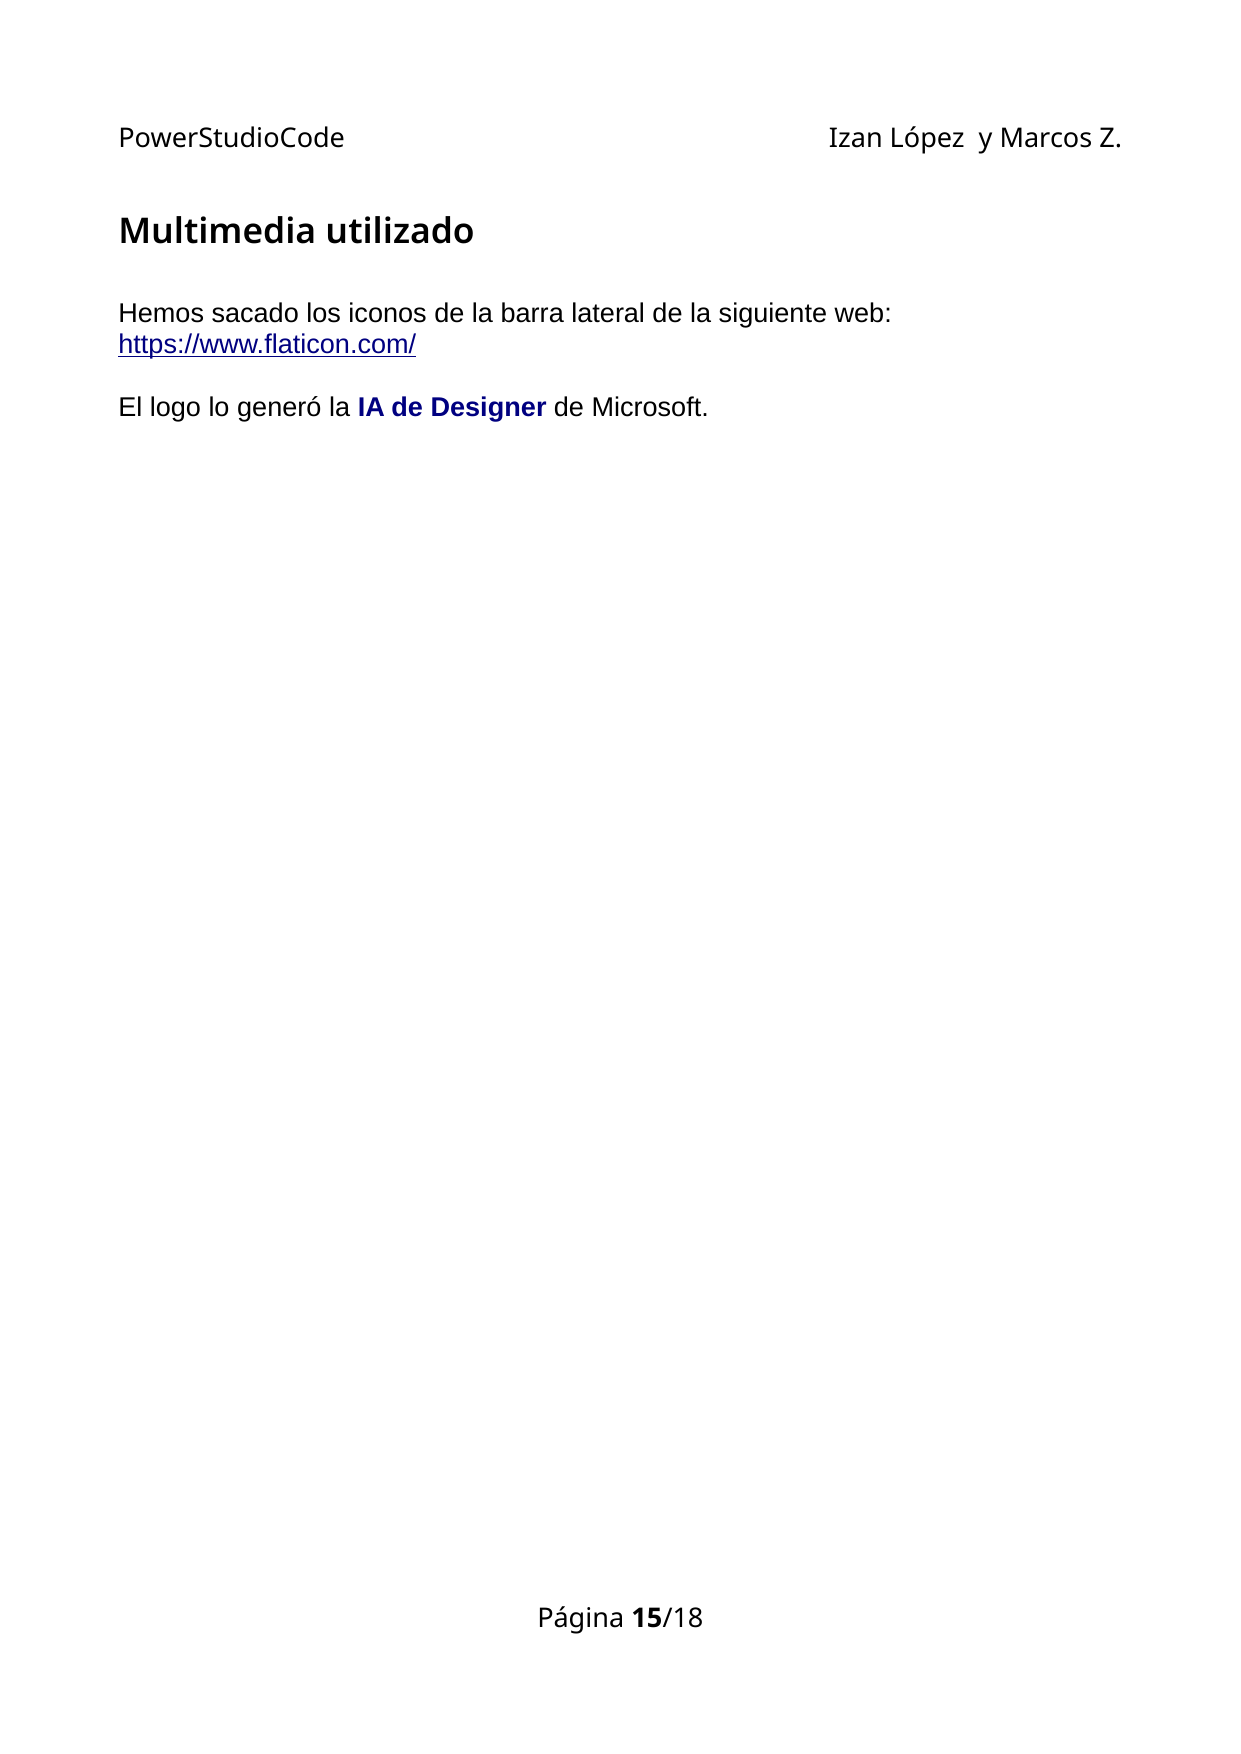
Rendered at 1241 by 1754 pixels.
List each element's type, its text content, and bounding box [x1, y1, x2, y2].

text Hemos sacado los iconos de la barra lateral de la siguiente web: [118, 297, 1122, 328]
text El logo lo generó la IA de Designer de Microsoft. [118, 391, 1122, 422]
subtitle Multimedia utilizado [118, 205, 1122, 253]
text https://www.flaticon.com/ [118, 328, 1122, 360]
